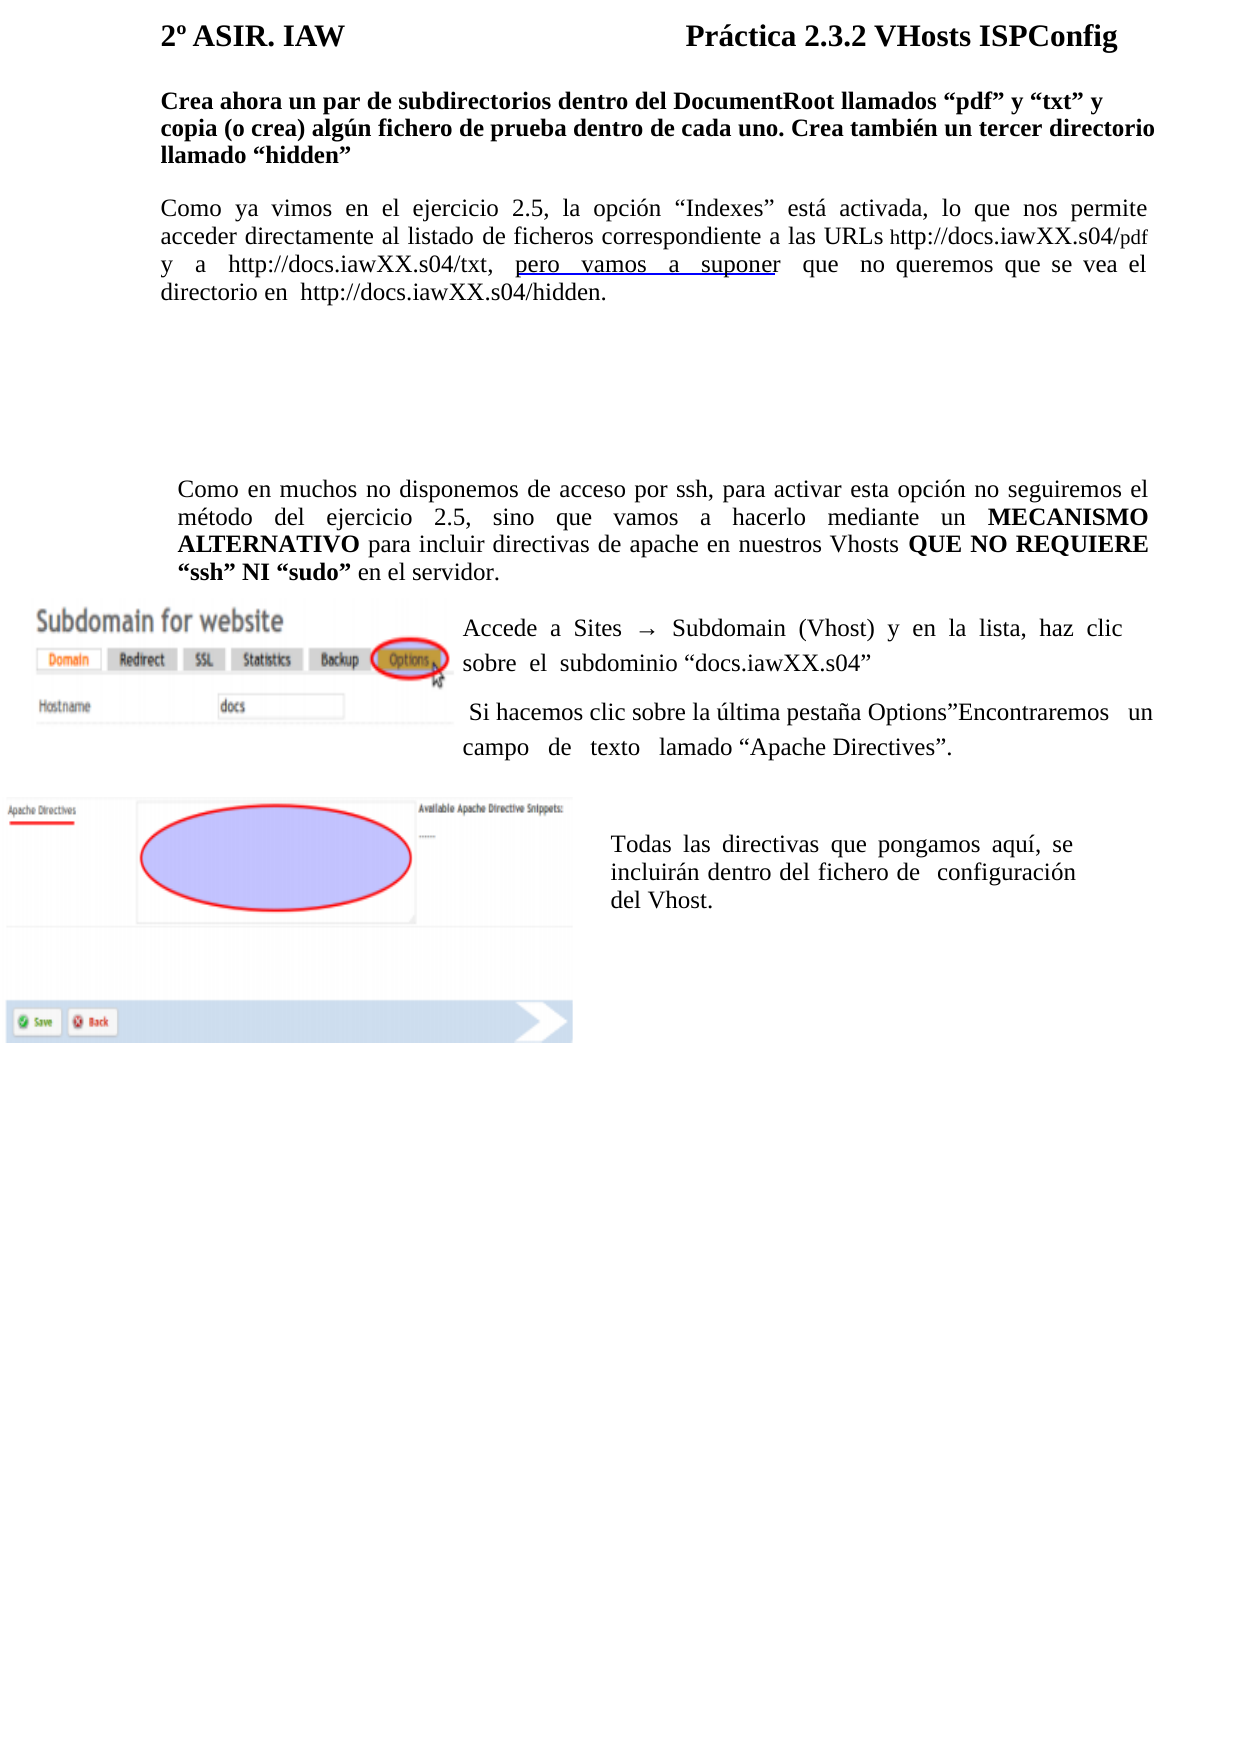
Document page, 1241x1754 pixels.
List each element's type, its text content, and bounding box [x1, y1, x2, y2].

text Como ya vimos en el ejercicio 2.5, la opción “Indexes” está activada, lo que nos permite acceder directamente al listado de ficheros correspondiente a las URLs http://docs.iawXX.s04/pdf y a http://docs.iawXX.s04/txt, pero vamos a suponer que no queremos que se vea el directorio en http://docs.iawXX.s04/hidden. [160, 193, 1148, 306]
text Si hacemos clic sobre la última pestaña Options”Encontraremos un campo de texto lamado “Apache Directives”. [160, 697, 1163, 760]
picture [0, 797, 573, 1043]
text Accede a Sites → Subdomain (Vhost) y en la lista, haz clic sobre el subdominio “docs.iawXX.s04” [463, 613, 1163, 677]
text Como en muchos no disponemos de acceso por ssh, para activar esta opción no seguiremos el método del ejercicio 2.5, sino que vamos a hacerlo mediante un MECANISMO ALTERNATIVO para incluir directivas de apache en nuestros Vhosts QUE NO REQUIERE “ssh” NI “sudo” en el servidor. [177, 474, 1149, 586]
text Todas las directivas que pongamos aquí, se incluirán dentro del fichero de configuración del Vhost. [573, 829, 1084, 914]
picture [11, 593, 463, 741]
text Crea ahora un par de subdirectorios dentro del DocumentRoot llamados “pdf” y “txt” y copia (o crea) algún fichero de prueba dentro de cada uno. Crea también un tercer directorio llamado “hidden” [160, 87, 1163, 169]
